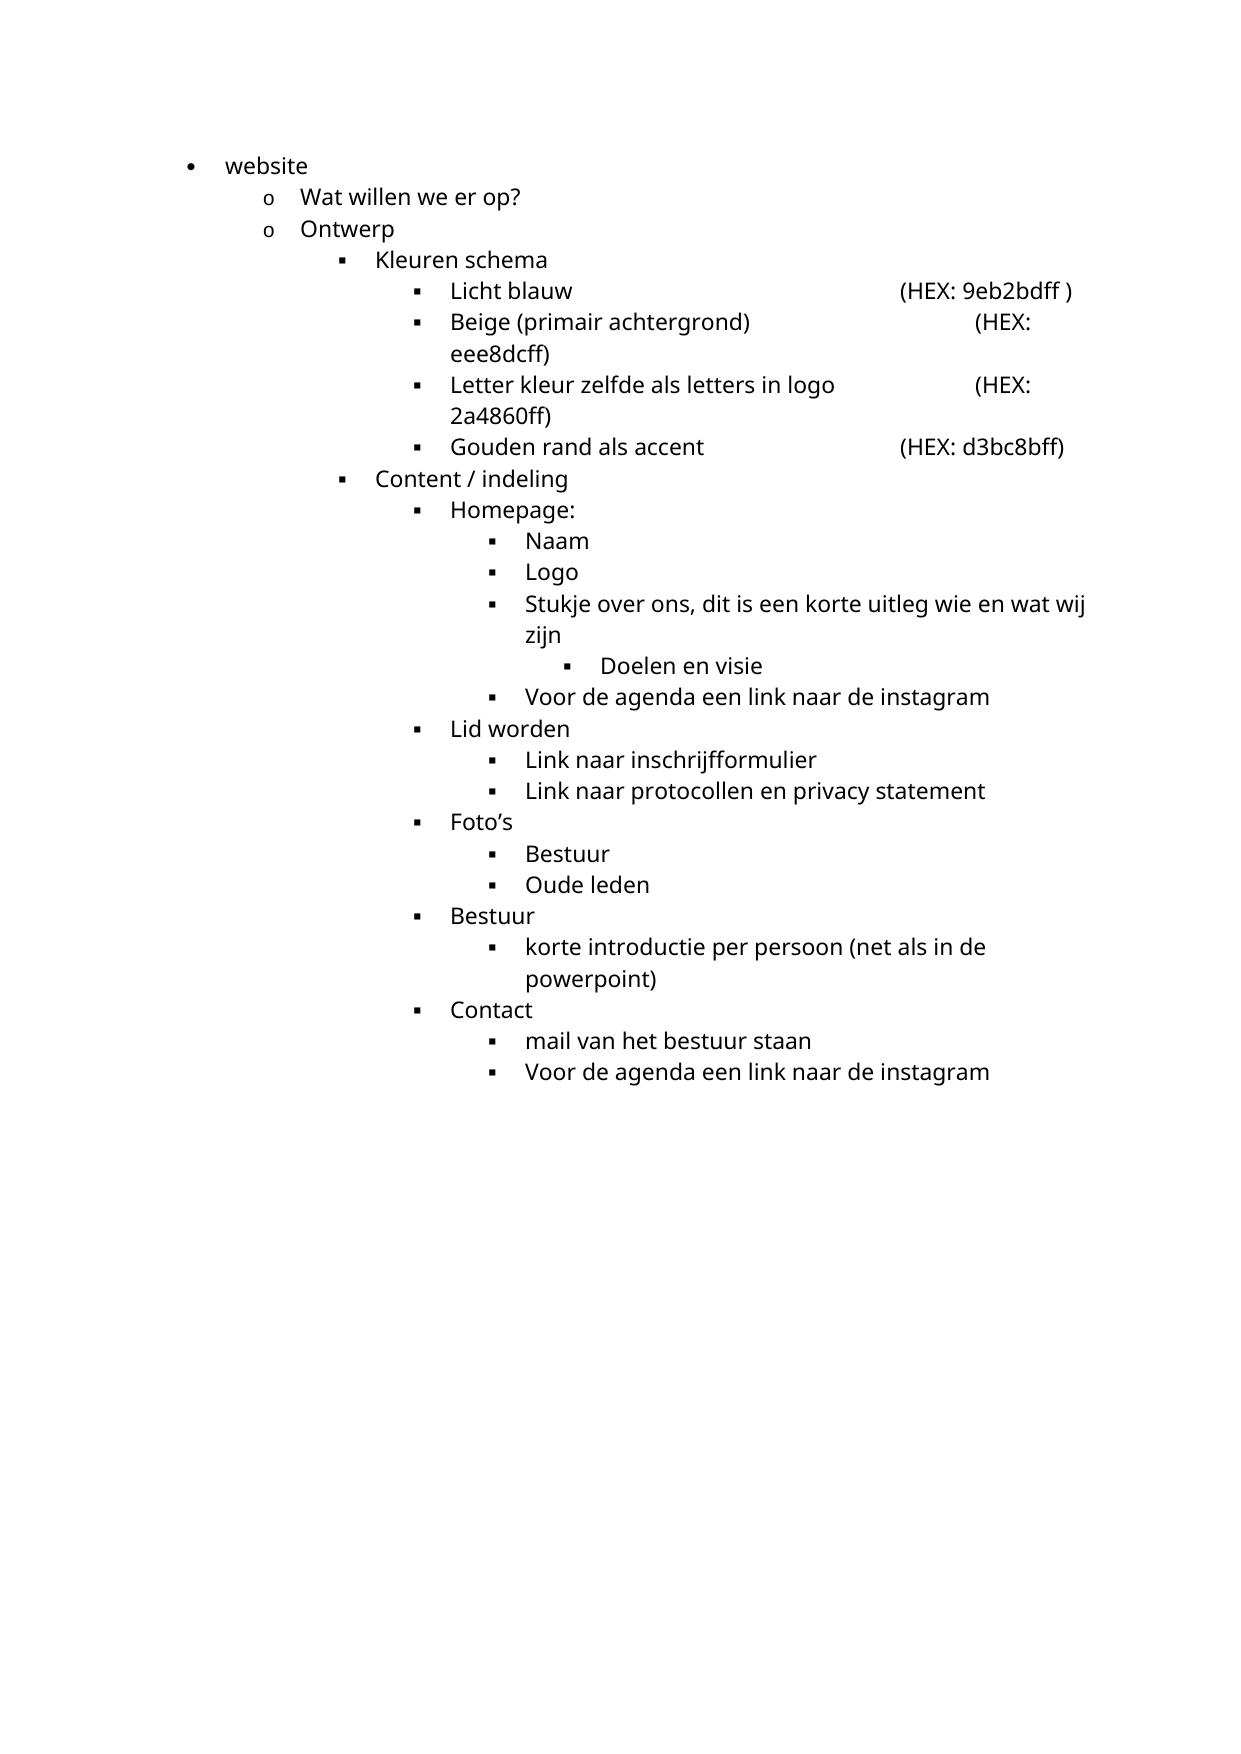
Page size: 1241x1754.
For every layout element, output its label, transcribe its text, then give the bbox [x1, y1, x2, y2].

list Content / indeling [337, 462, 1090, 494]
list Oude leden [487, 869, 1090, 900]
list Contact [412, 994, 1090, 1025]
list Bestuur [487, 837, 1090, 869]
list Ontwerp [262, 212, 1090, 244]
list Link naar inschrijfformulier [487, 744, 1090, 775]
list korte introductie per persoon (net als in de powerpoint) [487, 931, 1090, 994]
list Beige (primair achtergrond) (HEX: eee8dcff) [412, 306, 1090, 369]
list Kleuren schema [337, 244, 1090, 275]
list Voor de agenda een link naar de instagram [487, 681, 1090, 712]
list Gouden rand als accent (HEX: d3bc8bff) [412, 431, 1090, 462]
list mail van het bestuur staan [487, 1025, 1090, 1056]
list Wat willen we er op? [262, 181, 1090, 212]
list Link naar protocollen en privacy statement [487, 775, 1090, 806]
list Foto’s [412, 806, 1090, 837]
list Voor de agenda een link naar de instagram [487, 1056, 1090, 1087]
list Lid worden [412, 712, 1090, 744]
list Naam [487, 525, 1090, 556]
list website [187, 150, 1090, 181]
list Letter kleur zelfde als letters in logo (HEX: 2a4860ff) [412, 369, 1090, 431]
list Homepage: [412, 494, 1090, 525]
list Doelen en visie [562, 650, 1090, 681]
list Stukje over ons, dit is een korte uitleg wie en wat wij zijn [487, 587, 1090, 650]
list Logo [487, 556, 1090, 587]
list Licht blauw (HEX: 9eb2bdff ) [412, 275, 1090, 306]
list Bestuur [412, 900, 1090, 931]
